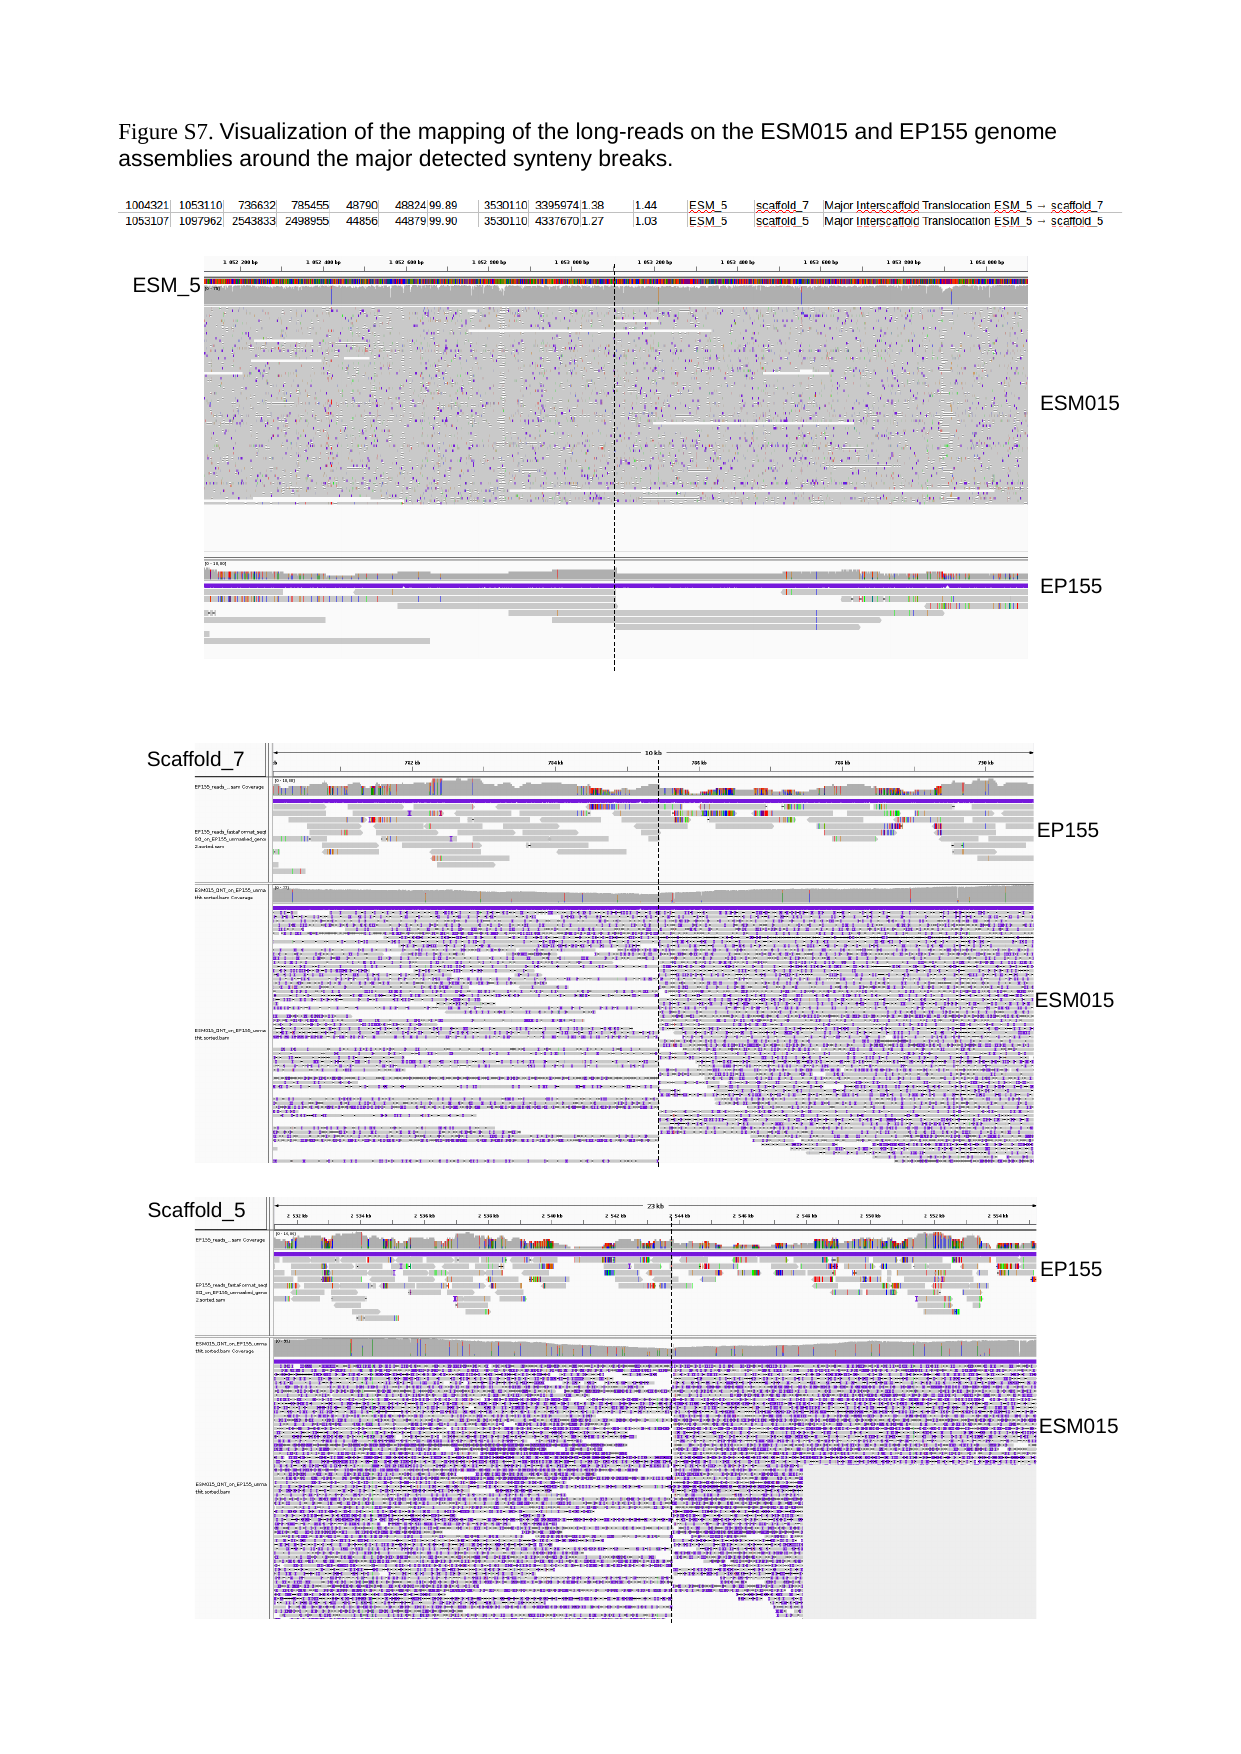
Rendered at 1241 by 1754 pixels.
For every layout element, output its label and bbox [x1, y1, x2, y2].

picture [118, 200, 1123, 227]
picture [194, 1197, 1037, 1619]
picture [194, 743, 1034, 1163]
picture [196, 756, 202, 765]
picture [204, 256, 1028, 659]
